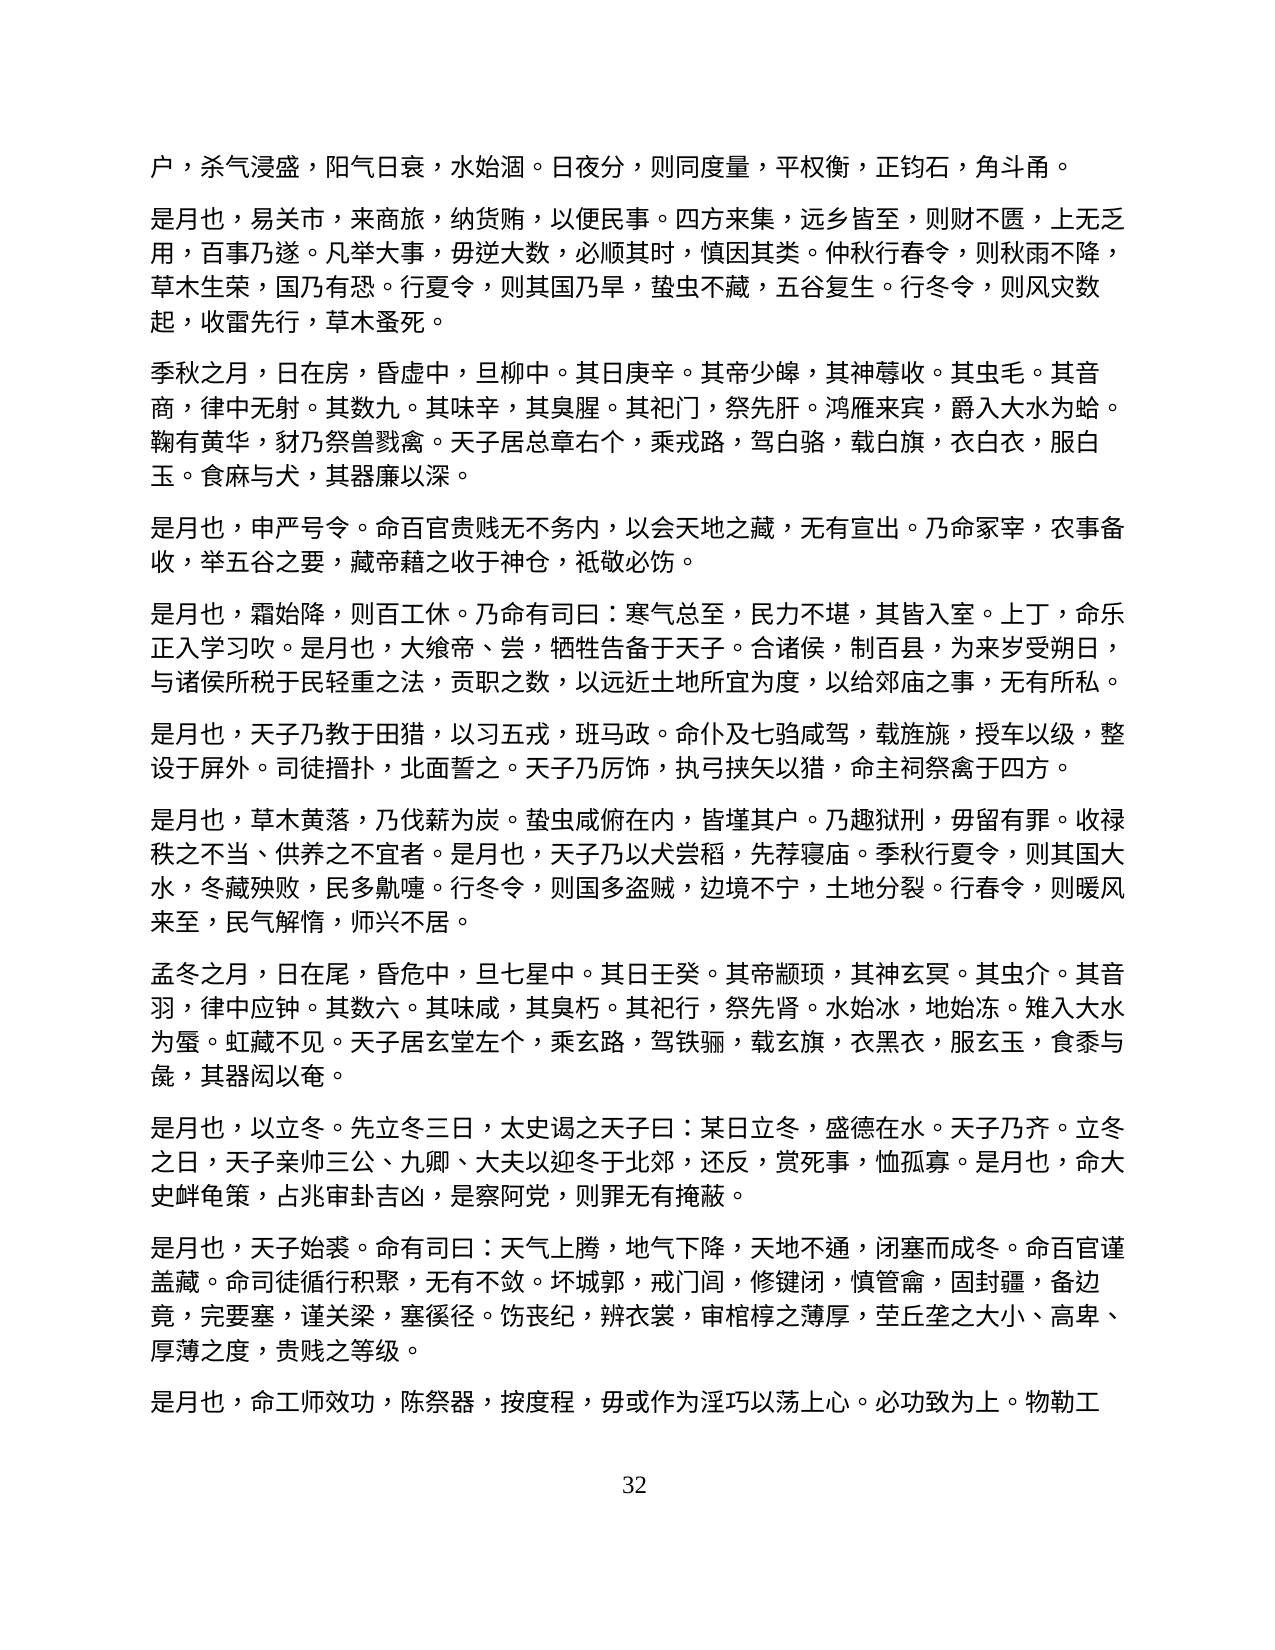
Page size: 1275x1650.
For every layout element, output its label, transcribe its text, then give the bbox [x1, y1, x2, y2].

text 季秋之月，日在房，昏虚中，旦柳中。其日庚辛。其帝少皞，其神蓐收。其虫毛。其音商，律中无射。其数九。其味辛，其臭腥。其祀门，祭先肝。鸿雁来宾，爵入大水为蛤。鞠有黄华，豺乃祭兽戮禽。天子居总章右个，乘戎路，驾白骆，载白旗，衣白衣，服白玉。食麻与犬，其器廉以深。 [150, 356, 1125, 492]
text 是月也，命工师效功，陈祭器，按度程，毋或作为淫巧以荡上心。必功致为上。物勒工 [150, 1385, 1125, 1419]
text 是月也，天子始裘。命有司曰：天气上腾，地气下降，天地不通，闭塞而成冬。命百官谨盖藏。命司徒循行积聚，无有不敛。坏城郭，戒门闾，修键闭，慎管龠，固封疆，备边竟，完要塞，谨关梁，塞徯径。饬丧纪，辨衣裳，审棺椁之薄厚，茔丘垄之大小、高卑、厚薄之度，贵贱之等级。 [150, 1231, 1125, 1367]
text 户，杀气浸盛，阳气日衰，水始涸。日夜分，则同度量，平权衡，正钧石，角斗甬。 [150, 150, 1125, 184]
text 是月也，以立冬。先立冬三日，太史谒之天子曰：某日立冬，盛德在水。天子乃齐。立冬之日，天子亲帅三公、九卿、大夫以迎冬于北郊，还反，赏死事，恤孤寡。是月也，命大史衅龟策，占兆审卦吉凶，是察阿党，则罪无有掩蔽。 [150, 1111, 1125, 1213]
text 孟冬之月，日在尾，昏危中，旦七星中。其日壬癸。其帝颛顼，其神玄冥。其虫介。其音羽，律中应钟。其数六。其味咸，其臭朽。其祀行，祭先肾。水始冰，地始冻。雉入大水为蜃。虹藏不见。天子居玄堂左个，乘玄路，驾铁骊，载玄旗，衣黑衣，服玄玉，食黍与彘，其器闳以奄。 [150, 957, 1125, 1093]
text 是月也，霜始降，则百工休。乃命有司曰：寒气总至，民力不堪，其皆入室。上丁，命乐正入学习吹。是月也，大飨帝、尝，牺牲告备于天子。合诸侯，制百县，为来岁受朔日，与诸侯所税于民轻重之法，贡职之数，以远近土地所宜为度，以给郊庙之事，无有所私。 [150, 596, 1125, 698]
text 是月也，易关市，来商旅，纳货贿，以便民事。四方来集，远乡皆至，则财不匮，上无乏用，百事乃遂。凡举大事，毋逆大数，必顺其时，慎因其类。仲秋行春令，则秋雨不降，草木生荣，国乃有恐。行夏令，则其国乃旱，蛰虫不藏，五谷复生。行冬令，则风灾数起，收雷先行，草木蚤死。 [150, 202, 1125, 338]
text 是月也，申严号令。命百官贵贱无不务内，以会天地之藏，无有宣出。乃命冢宰，农事备收，举五谷之要，藏帝藉之收于神仓，祗敬必饬。 [150, 510, 1125, 578]
text 是月也，草木黄落，乃伐薪为炭。蛰虫咸俯在内，皆墐其户。乃趣狱刑，毋留有罪。收禄秩之不当、供养之不宜者。是月也，天子乃以犬尝稻，先荐寝庙。季秋行夏令，则其国大水，冬藏殃败，民多鼽嚏。行冬令，则国多盗贼，边境不宁，土地分裂。行春令，则暖风来至，民气解惰，师兴不居。 [150, 802, 1125, 939]
text 是月也，天子乃教于田猎，以习五戎，班马政。命仆及七驺咸驾，载旌旐，授车以级，整设于屏外。司徒搢扑，北面誓之。天子乃厉饰，执弓挟矢以猎，命主祠祭禽于四方。 [150, 716, 1125, 784]
